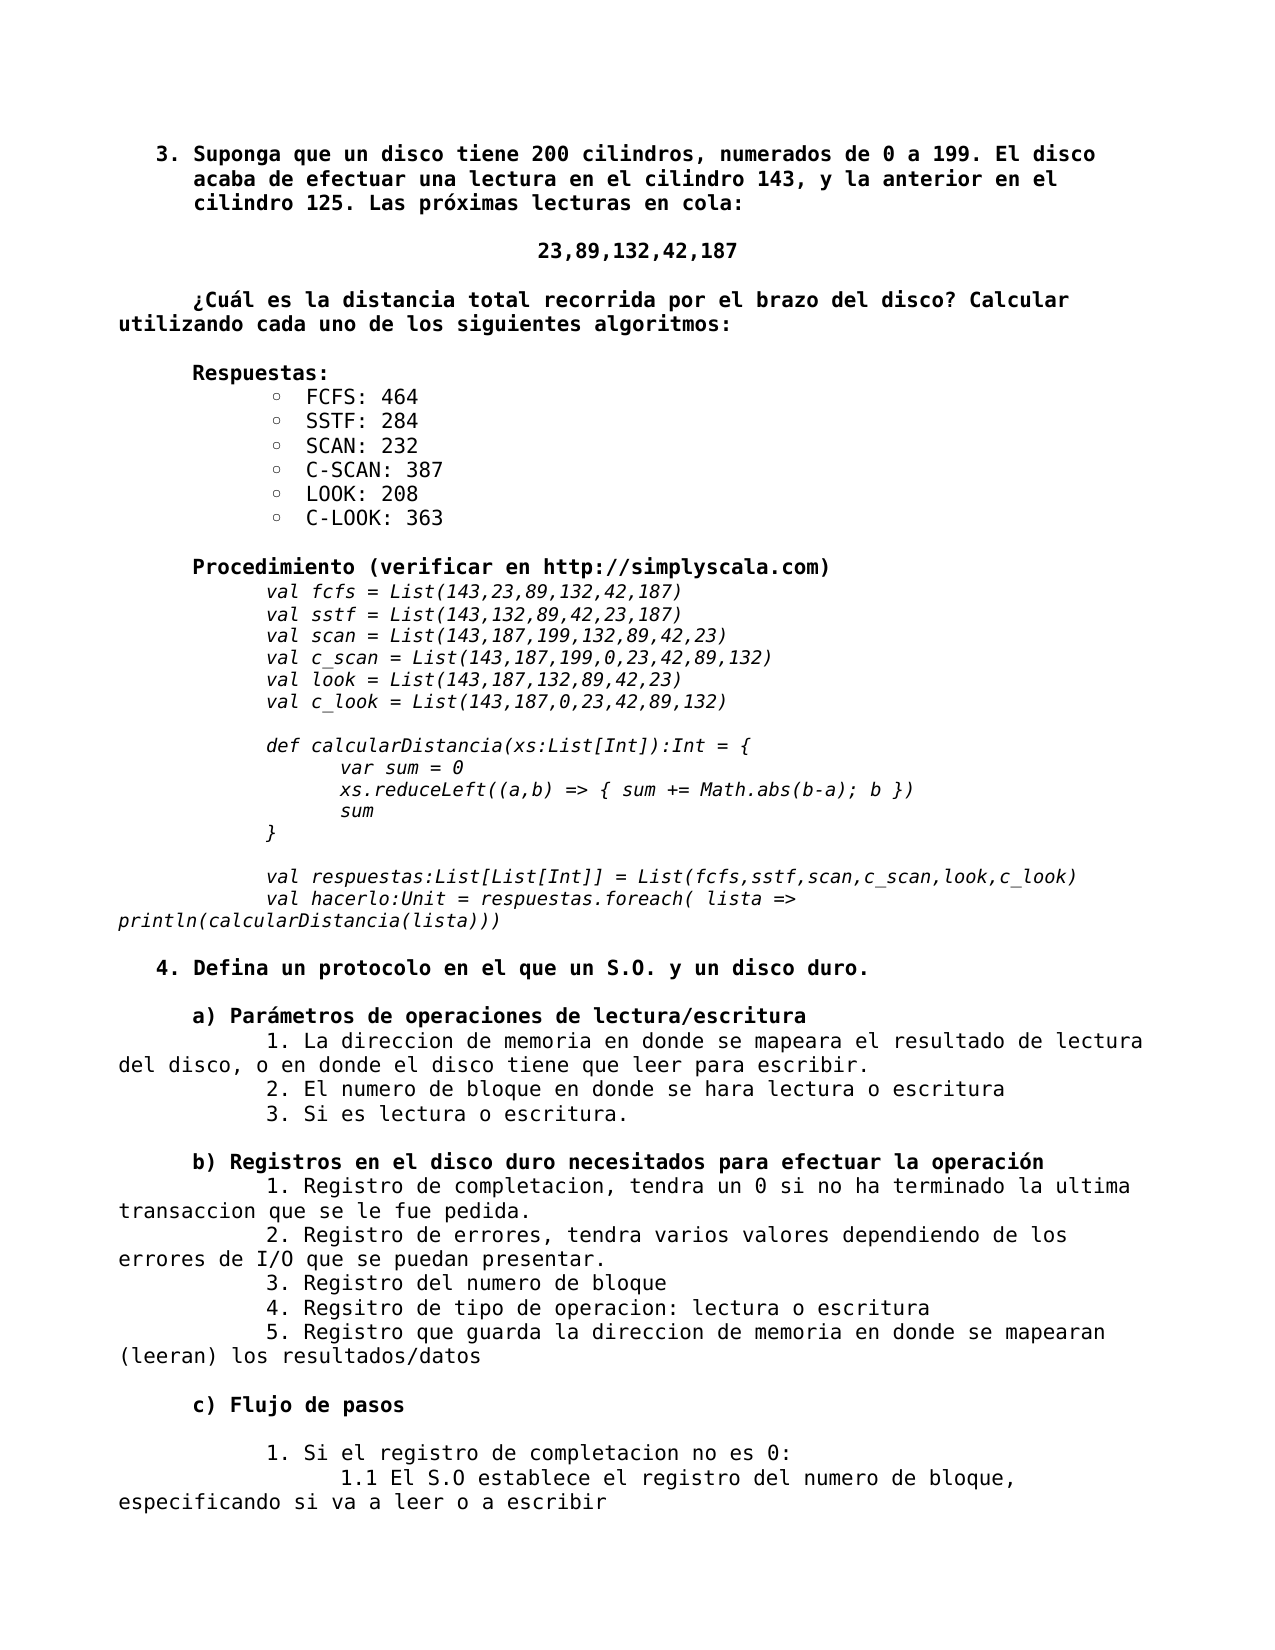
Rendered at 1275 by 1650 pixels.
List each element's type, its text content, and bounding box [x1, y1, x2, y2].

text 1. Registro de completacion, tendra un 0 si no ha terminado la ultima transaccion que se le fue pedida. [118, 1174, 1157, 1223]
text val c_scan = List(143,187,199,0,23,42,89,132) [118, 647, 1157, 669]
text 3. Si es lectura o escritura. [118, 1102, 1157, 1126]
text 1.1 El S.O establece el registro del numero de bloque, especificando si va a leer o a escribir [118, 1466, 1157, 1514]
text var sum = 0 [118, 757, 1157, 778]
text val hacerlo:Unit = respuestas.foreach( lista => println(calcularDistancia(lista))) [118, 888, 1157, 932]
text ¿Cuál es la distancia total recorrida por el brazo del disco? Calcular utilizando cada uno de los siguientes algoritmos: [118, 288, 1157, 337]
text 1. La direccion de memoria en donde se mapeara el resultado de lectura del disco, o en donde el disco tiene que leer para escribir. [118, 1029, 1157, 1077]
text val fcfs = List(143,23,89,132,42,187) [118, 579, 1157, 603]
list C-LOOK: 363 [268, 506, 1157, 531]
text b) Registros en el disco duro necesitados para efectuar la operación [118, 1150, 1157, 1174]
text 5. Registro que guarda la direccion de memoria en donde se mapearan (leeran) los resultados/datos [118, 1320, 1157, 1368]
text 3. Registro del numero de bloque [118, 1271, 1157, 1296]
text 2. Registro de errores, tendra varios valores dependiendo de los errores de I/O que se puedan presentar. [118, 1223, 1157, 1271]
text 4. Regsitro de tipo de operacion: lectura o escritura [118, 1296, 1157, 1320]
text val sstf = List(143,132,89,42,23,187) [118, 603, 1157, 625]
text } [118, 822, 1157, 844]
text 1. Si el registro de completacion no es 0: [118, 1441, 1157, 1466]
list SCAN: 232 [268, 434, 1157, 458]
text val look = List(143,187,132,89,42,23) [118, 669, 1157, 691]
text val scan = List(143,187,199,132,89,42,23) [118, 625, 1157, 647]
text c) Flujo de pasos [118, 1393, 1157, 1417]
text val respuestas:List[List[Int]] = List(fcfs,sstf,scan,c_scan,look,c_look) [118, 866, 1157, 888]
list C-SCAN: 387 [268, 458, 1157, 482]
text def calcularDistancia(xs:List[Int]):Int = { [118, 735, 1157, 757]
text Procedimiento (verificar en http://simplyscala.com) [118, 555, 1157, 579]
text Respuestas: [118, 361, 1157, 385]
list FCFS: 464 [268, 385, 1157, 409]
list Defina un protocolo en el que un S.O. y un disco duro. [156, 956, 1157, 980]
text val c_look = List(143,187,0,23,42,89,132) [118, 691, 1157, 713]
text 23,89,132,42,187 [118, 239, 1157, 264]
list Suponga que un disco tiene 200 cilindros, numerados de 0 a 199. El disco acaba de efectuar una lectura en el cilindro 143, y la anterior en el cilindro 125. Las próximas lecturas en cola: [156, 142, 1157, 215]
text sum [118, 800, 1157, 822]
text xs.reduceLeft((a,b) => { sum += Math.abs(b-a); b }) [118, 778, 1157, 800]
list LOOK: 208 [268, 482, 1157, 506]
text a) Parámetros de operaciones de lectura/escritura [118, 1004, 1157, 1029]
text 2. El numero de bloque en donde se hara lectura o escritura [118, 1077, 1157, 1102]
list SSTF: 284 [268, 409, 1157, 434]
